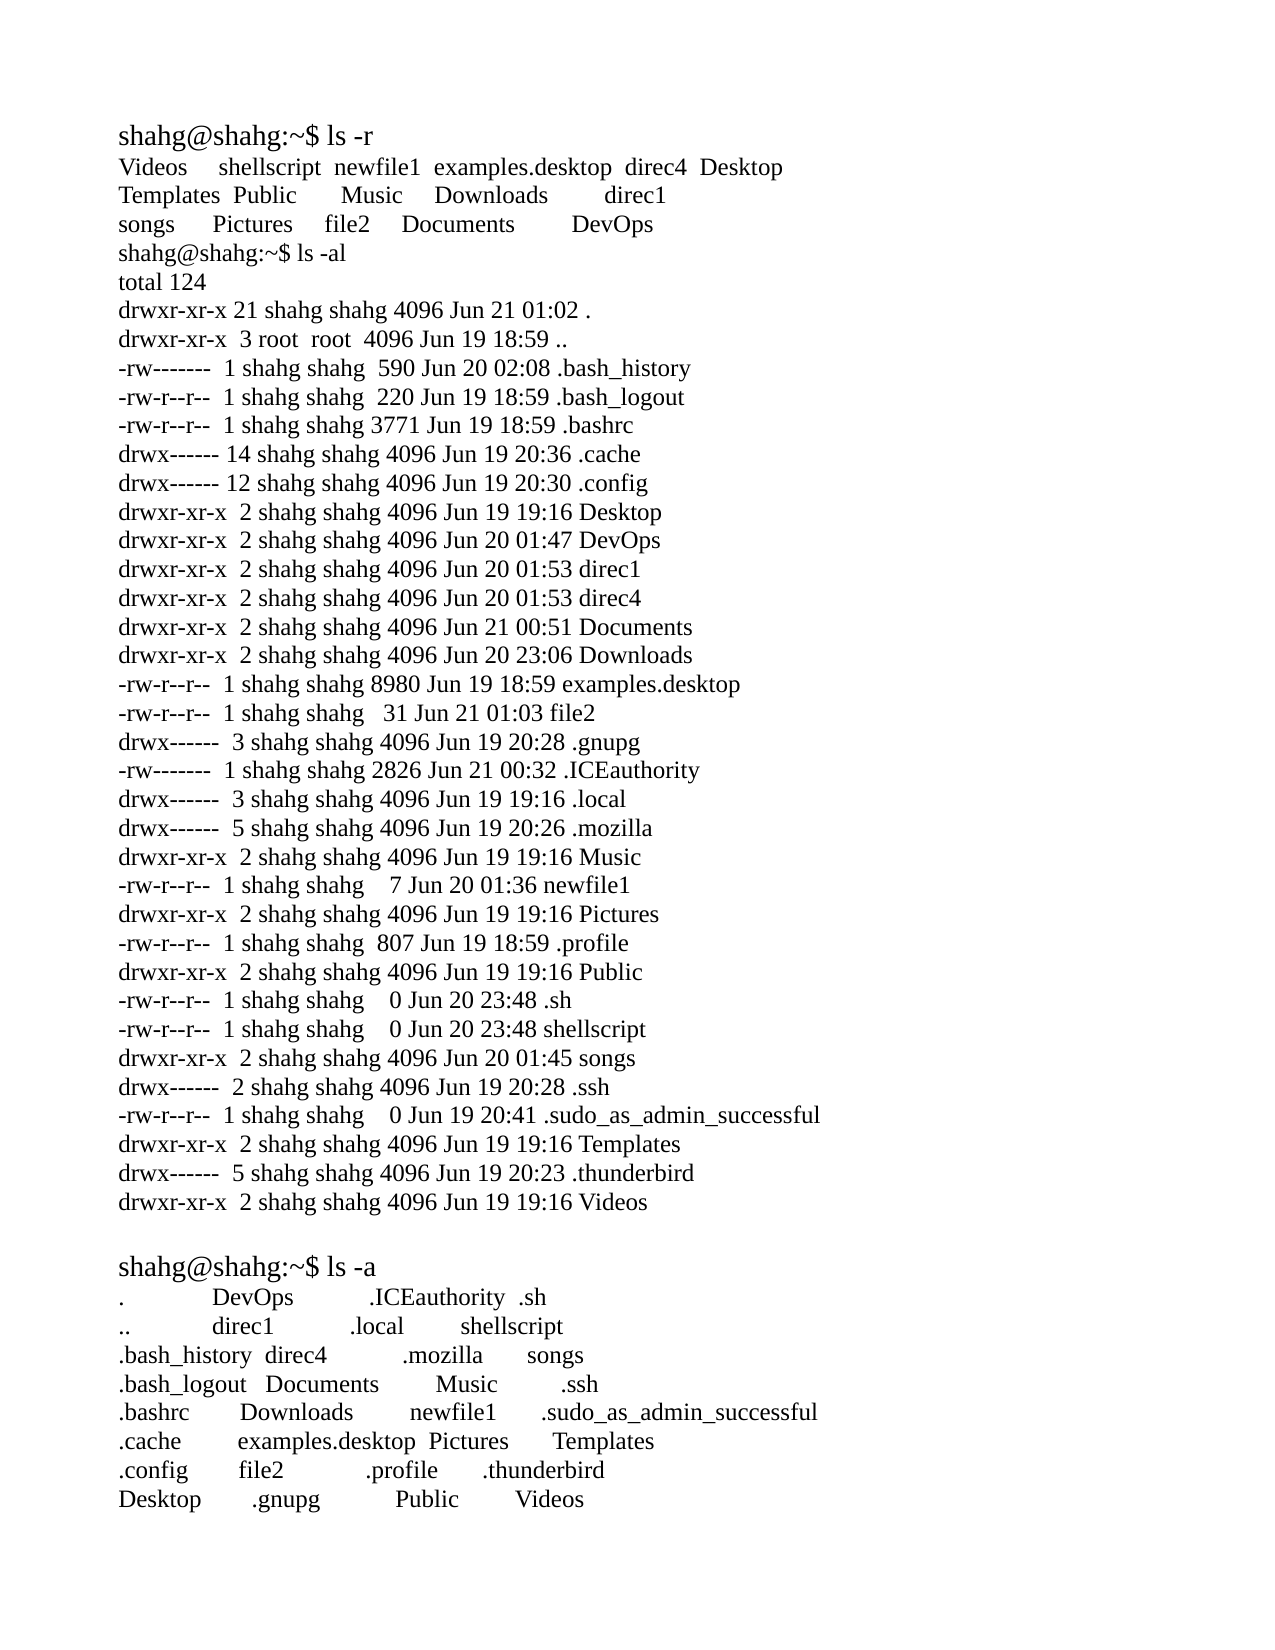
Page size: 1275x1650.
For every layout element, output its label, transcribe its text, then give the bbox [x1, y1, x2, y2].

text -rw-r--r-- 1 shahg shahg 31 Jun 21 01:03 file2 [118, 698, 1157, 727]
text Templates Public Music Downloads direc1 [118, 180, 1157, 209]
text drwxr-xr-x 2 shahg shahg 4096 Jun 20 01:53 direc4 [118, 583, 1157, 612]
text songs Pictures file2 Documents DevOps [118, 209, 1157, 238]
text .bash_logout Documents Music .ssh [118, 1369, 1157, 1397]
text shahg@shahg:~$ ls -r [118, 118, 1157, 152]
text shahg@shahg:~$ ls -al [118, 238, 1157, 267]
text total 124 [118, 267, 1157, 295]
text -rw-r--r-- 1 shahg shahg 0 Jun 20 23:48 .sh [118, 985, 1157, 1014]
text drwx------ 3 shahg shahg 4096 Jun 19 20:28 .gnupg [118, 727, 1157, 755]
text drwxr-xr-x 2 shahg shahg 4096 Jun 20 01:45 songs [118, 1043, 1157, 1072]
text drwxr-xr-x 21 shahg shahg 4096 Jun 21 01:02 . [118, 295, 1157, 324]
text .cache examples.desktop Pictures Templates [118, 1426, 1157, 1455]
text shahg@shahg:~$ ls -a [118, 1249, 1157, 1282]
text drwxr-xr-x 2 shahg shahg 4096 Jun 19 19:16 Pictures [118, 899, 1157, 928]
text drwxr-xr-x 2 shahg shahg 4096 Jun 20 23:06 Downloads [118, 640, 1157, 669]
text drwx------ 5 shahg shahg 4096 Jun 19 20:23 .thunderbird [118, 1158, 1157, 1187]
text drwxr-xr-x 2 shahg shahg 4096 Jun 19 19:16 Music [118, 842, 1157, 870]
text -rw-r--r-- 1 shahg shahg 8980 Jun 19 18:59 examples.desktop [118, 669, 1157, 698]
text drwxr-xr-x 2 shahg shahg 4096 Jun 19 19:16 Desktop [118, 497, 1157, 525]
text . DevOps .ICEauthority .sh [118, 1282, 1157, 1311]
text -rw-r--r-- 1 shahg shahg 0 Jun 20 23:48 shellscript [118, 1014, 1157, 1043]
text -rw-r--r-- 1 shahg shahg 3771 Jun 19 18:59 .bashrc [118, 410, 1157, 439]
text drwx------ 3 shahg shahg 4096 Jun 19 19:16 .local [118, 784, 1157, 813]
text drwxr-xr-x 2 shahg shahg 4096 Jun 20 01:53 direc1 [118, 554, 1157, 583]
text -rw------- 1 shahg shahg 2826 Jun 21 00:32 .ICEauthority [118, 755, 1157, 784]
text drwxr-xr-x 2 shahg shahg 4096 Jun 19 19:16 Public [118, 957, 1157, 985]
text drwx------ 14 shahg shahg 4096 Jun 19 20:36 .cache [118, 439, 1157, 468]
text .. direc1 .local shellscript [118, 1311, 1157, 1340]
text drwxr-xr-x 2 shahg shahg 4096 Jun 21 00:51 Documents [118, 612, 1157, 640]
text Desktop .gnupg Public Videos [118, 1484, 1157, 1512]
text drwx------ 2 shahg shahg 4096 Jun 19 20:28 .ssh [118, 1072, 1157, 1100]
text .bashrc Downloads newfile1 .sudo_as_admin_successful [118, 1397, 1157, 1426]
text -rw------- 1 shahg shahg 590 Jun 20 02:08 .bash_history [118, 353, 1157, 382]
text drwx------ 12 shahg shahg 4096 Jun 19 20:30 .config [118, 468, 1157, 497]
text drwxr-xr-x 3 root root 4096 Jun 19 18:59 .. [118, 324, 1157, 353]
text -rw-r--r-- 1 shahg shahg 220 Jun 19 18:59 .bash_logout [118, 382, 1157, 410]
text -rw-r--r-- 1 shahg shahg 7 Jun 20 01:36 newfile1 [118, 870, 1157, 899]
text -rw-r--r-- 1 shahg shahg 807 Jun 19 18:59 .profile [118, 928, 1157, 957]
text .bash_history direc4 .mozilla songs [118, 1340, 1157, 1369]
text drwxr-xr-x 2 shahg shahg 4096 Jun 19 19:16 Videos [118, 1187, 1157, 1215]
text drwxr-xr-x 2 shahg shahg 4096 Jun 20 01:47 DevOps [118, 525, 1157, 554]
text .config file2 .profile .thunderbird [118, 1455, 1157, 1484]
text -rw-r--r-- 1 shahg shahg 0 Jun 19 20:41 .sudo_as_admin_successful [118, 1100, 1157, 1129]
text drwxr-xr-x 2 shahg shahg 4096 Jun 19 19:16 Templates [118, 1129, 1157, 1158]
text Videos shellscript newfile1 examples.desktop direc4 Desktop [118, 152, 1157, 180]
text drwx------ 5 shahg shahg 4096 Jun 19 20:26 .mozilla [118, 813, 1157, 842]
